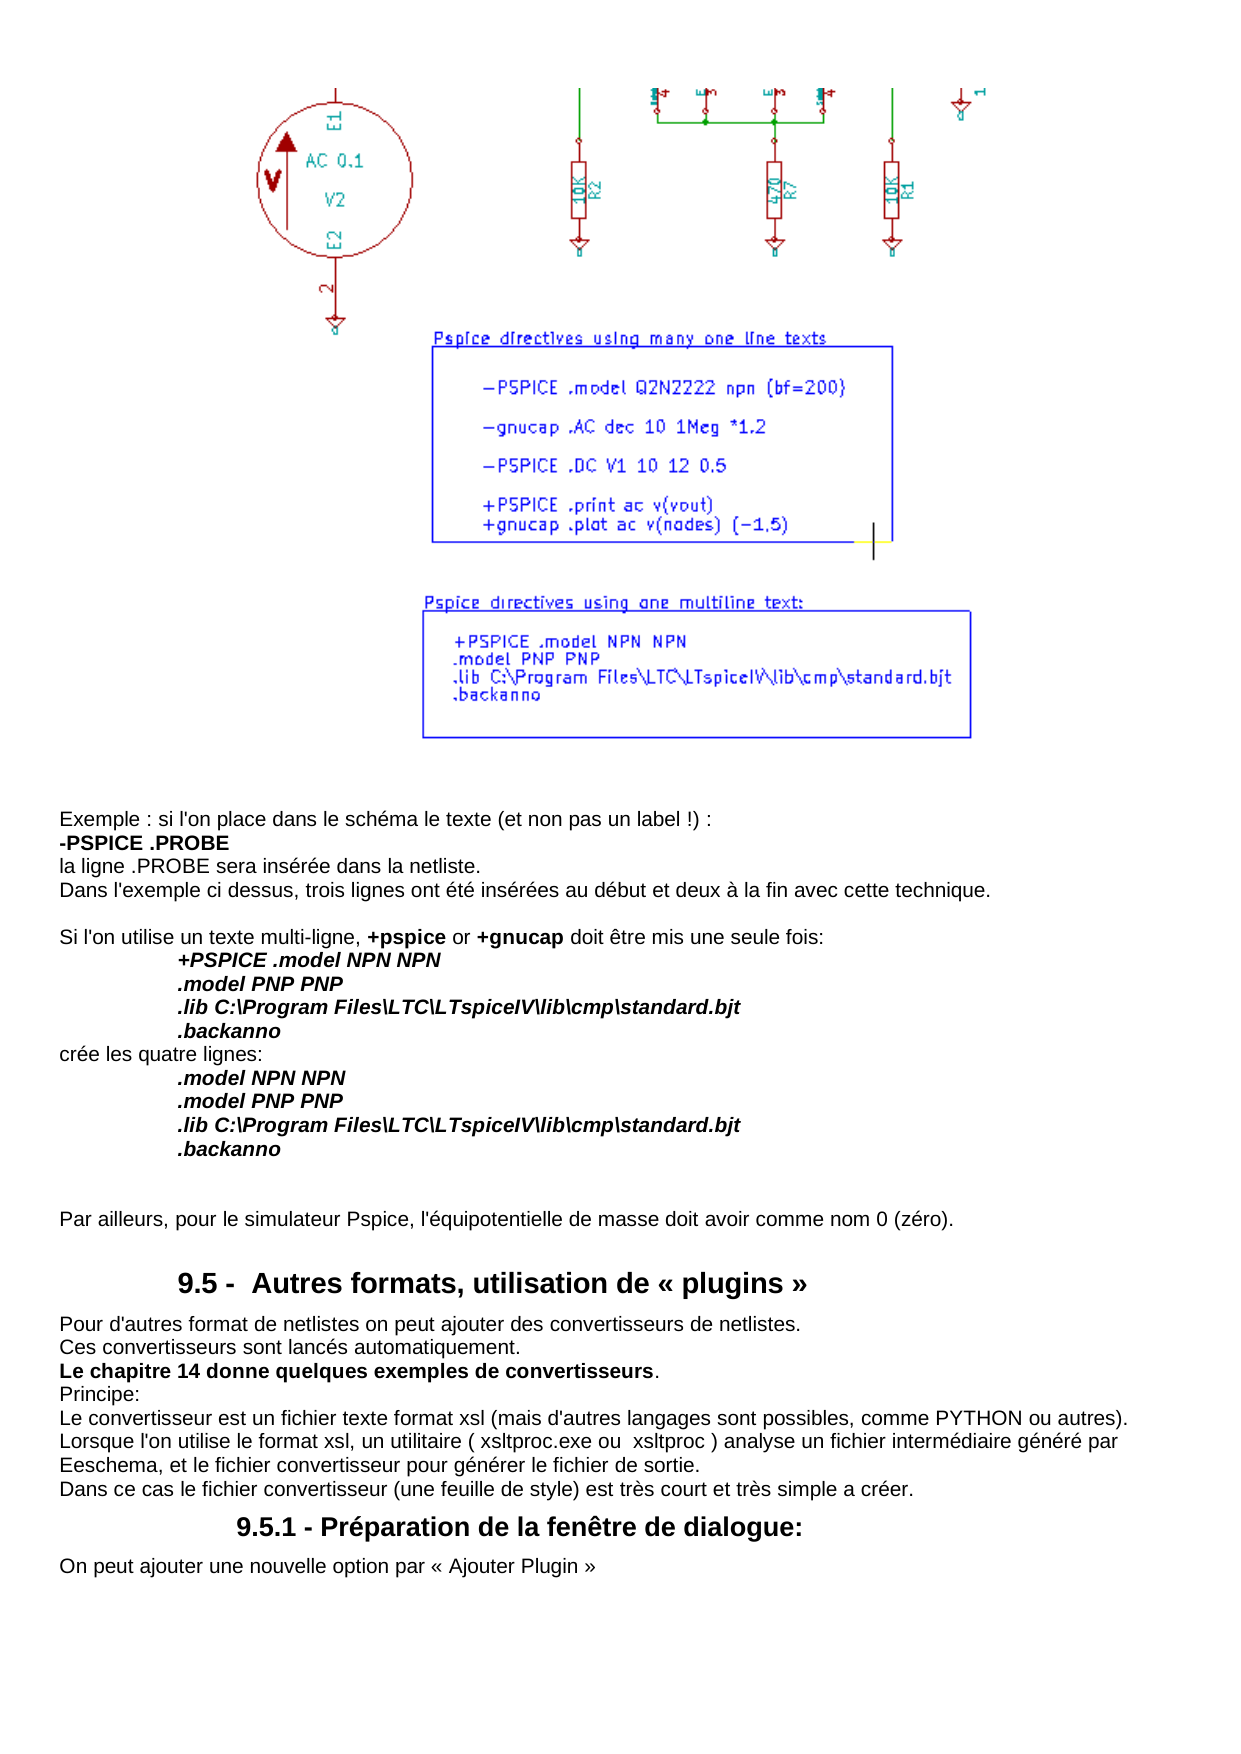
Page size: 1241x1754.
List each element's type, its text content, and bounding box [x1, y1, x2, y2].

text Principe: [59, 1383, 1181, 1406]
text Le chapitre 14 donne quelques exemples de convertisseurs. [59, 1359, 1181, 1383]
text Dans ce cas le fichier convertisseur (une feuille de style) est très court et très simple a créer. [59, 1477, 1181, 1501]
text .model NPN NPN [177, 1066, 1181, 1090]
text Pour d'autres format de netlistes on peut ajouter des convertisseurs de netlistes. [59, 1312, 1181, 1336]
text Le convertisseur est un fichier texte format xsl (mais d'autres langages sont possibles, comme PYTHON ou autres). [59, 1406, 1181, 1430]
text .backanno [177, 1137, 1181, 1161]
text Dans l'exemple ci dessus, trois lignes ont été insérées au début et deux à la fin avec cette technique. [59, 878, 1181, 902]
text Si l'on utilise un texte multi-ligne, +pspice or +gnucap doit être mis une seule fois: [59, 925, 1181, 949]
text +PSPICE .model NPN NPN [177, 949, 1181, 972]
text Ces convertisseurs sont lancés automatiquement. [59, 1336, 1181, 1359]
text .lib C:\Program Files\LTC\LTspiceIV\lib\cmp\standard.bjt [177, 1113, 1181, 1137]
text Par ailleurs, pour le simulateur Pspice, l'équipotentielle de masse doit avoir comme nom 0 (zéro). [59, 1208, 1181, 1231]
text .backanno [177, 1019, 1181, 1043]
text .model PNP PNP [177, 972, 1181, 996]
picture [199, 88, 1042, 784]
text crée les quatre lignes: [59, 1043, 1181, 1066]
text Exemple : si l'on place dans le schéma le texte (et non pas un label !) : [59, 807, 1181, 831]
text .model PNP PNP [177, 1090, 1181, 1113]
text On peut ajouter une nouvelle option par « Ajouter Plugin » [59, 1554, 1181, 1578]
text -PSPICE .PROBE [59, 831, 1181, 854]
text Lorsque l'on utilise le format xsl, un utilitaire ( xsltproc.exe ou xsltproc ) analyse un fichier intermédiaire généré par Eeschema, et le fichier convertisseur pour générer le fichier de sortie. [59, 1430, 1181, 1477]
text la ligne .PROBE sera insérée dans la netliste. [59, 854, 1181, 878]
subtitle Autres formats, utilisation de « plugins » [177, 1267, 1181, 1300]
subtitle Préparation de la fenêtre de dialogue: [236, 1512, 1181, 1542]
text .lib C:\Program Files\LTC\LTspiceIV\lib\cmp\standard.bjt [177, 996, 1181, 1019]
